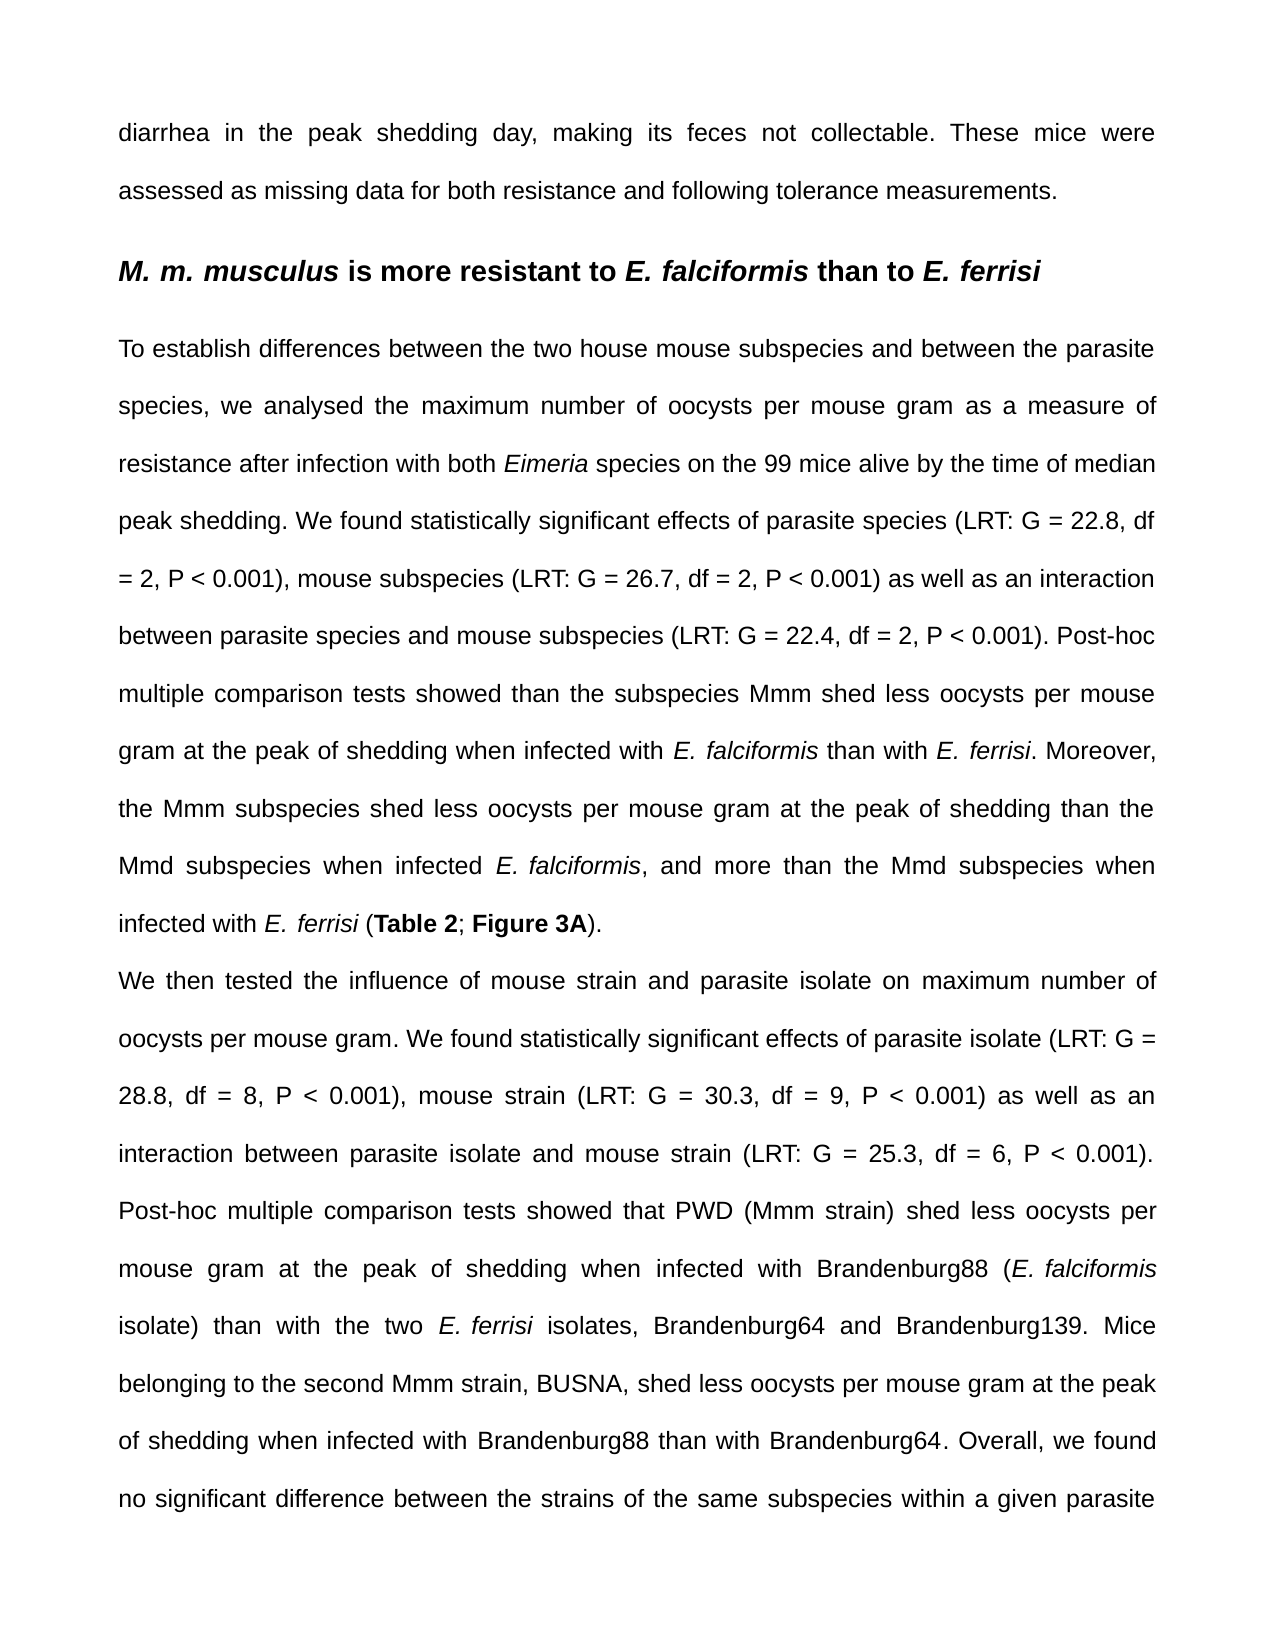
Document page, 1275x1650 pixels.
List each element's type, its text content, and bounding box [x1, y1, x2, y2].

text To establish differences between the two house mouse subspecies and between the parasite species, we analysed the maximum number of oocysts per mouse gram as a measure of resistance after infection with both Eimeria species on the 99 mice alive by the time of median peak shedding. We found statistically significant effects of parasite species (LRT: G = 22.8, df = 2, P < 0.001), mouse subspecies (LRT: G = 26.7, df = 2, P < 0.001) as well as an interaction between parasite species and mouse subspecies (LRT: G = 22.4, df = 2, P < 0.001). Post-hoc multiple comparison tests showed than the subspecies Mmm shed less oocysts per mouse gram at the peak of shedding when infected with E. falciformis than with E. ferrisi. Moreover, the Mmm subspecies shed less oocysts per mouse gram at the peak of shedding than the Mmd subspecies when infected E. falciformis, and more than the Mmd subspecies when infected with E. ferrisi (Table 2; Figure 3A). [118, 333, 1157, 937]
text diarrhea in the peak shedding day, making its feces not collectable. These mice were assessed as missing data for both resistance and following tolerance measurements. [118, 118, 1157, 204]
subtitle M. m. musculus is more resistant to E. falciformis than to E. ferrisi [118, 254, 1157, 287]
text We then tested the influence of mouse strain and parasite isolate on maximum number of oocysts per mouse gram. We found statistically significant effects of parasite isolate (LRT: G = 28.8, df = 8, P < 0.001), mouse strain (LRT: G = 30.3, df = 9, P < 0.001) as well as an interaction between parasite isolate and mouse strain (LRT: G = 25.3, df = 6, P < 0.001). Post-hoc multiple comparison tests showed that PWD (Mmm strain) shed less oocysts per mouse gram at the peak of shedding when infected with Brandenburg88 (E. falciformis isolate) than with the two E. ferrisi isolates, Brandenburg64 and Brandenburg139. Mice belonging to the second Mmm strain, BUSNA, shed less oocysts per mouse gram at the peak of shedding when infected with Brandenburg88 than with Brandenburg64. Overall, we found no significant difference between the strains of the same subspecies within a given parasite [118, 966, 1157, 1512]
